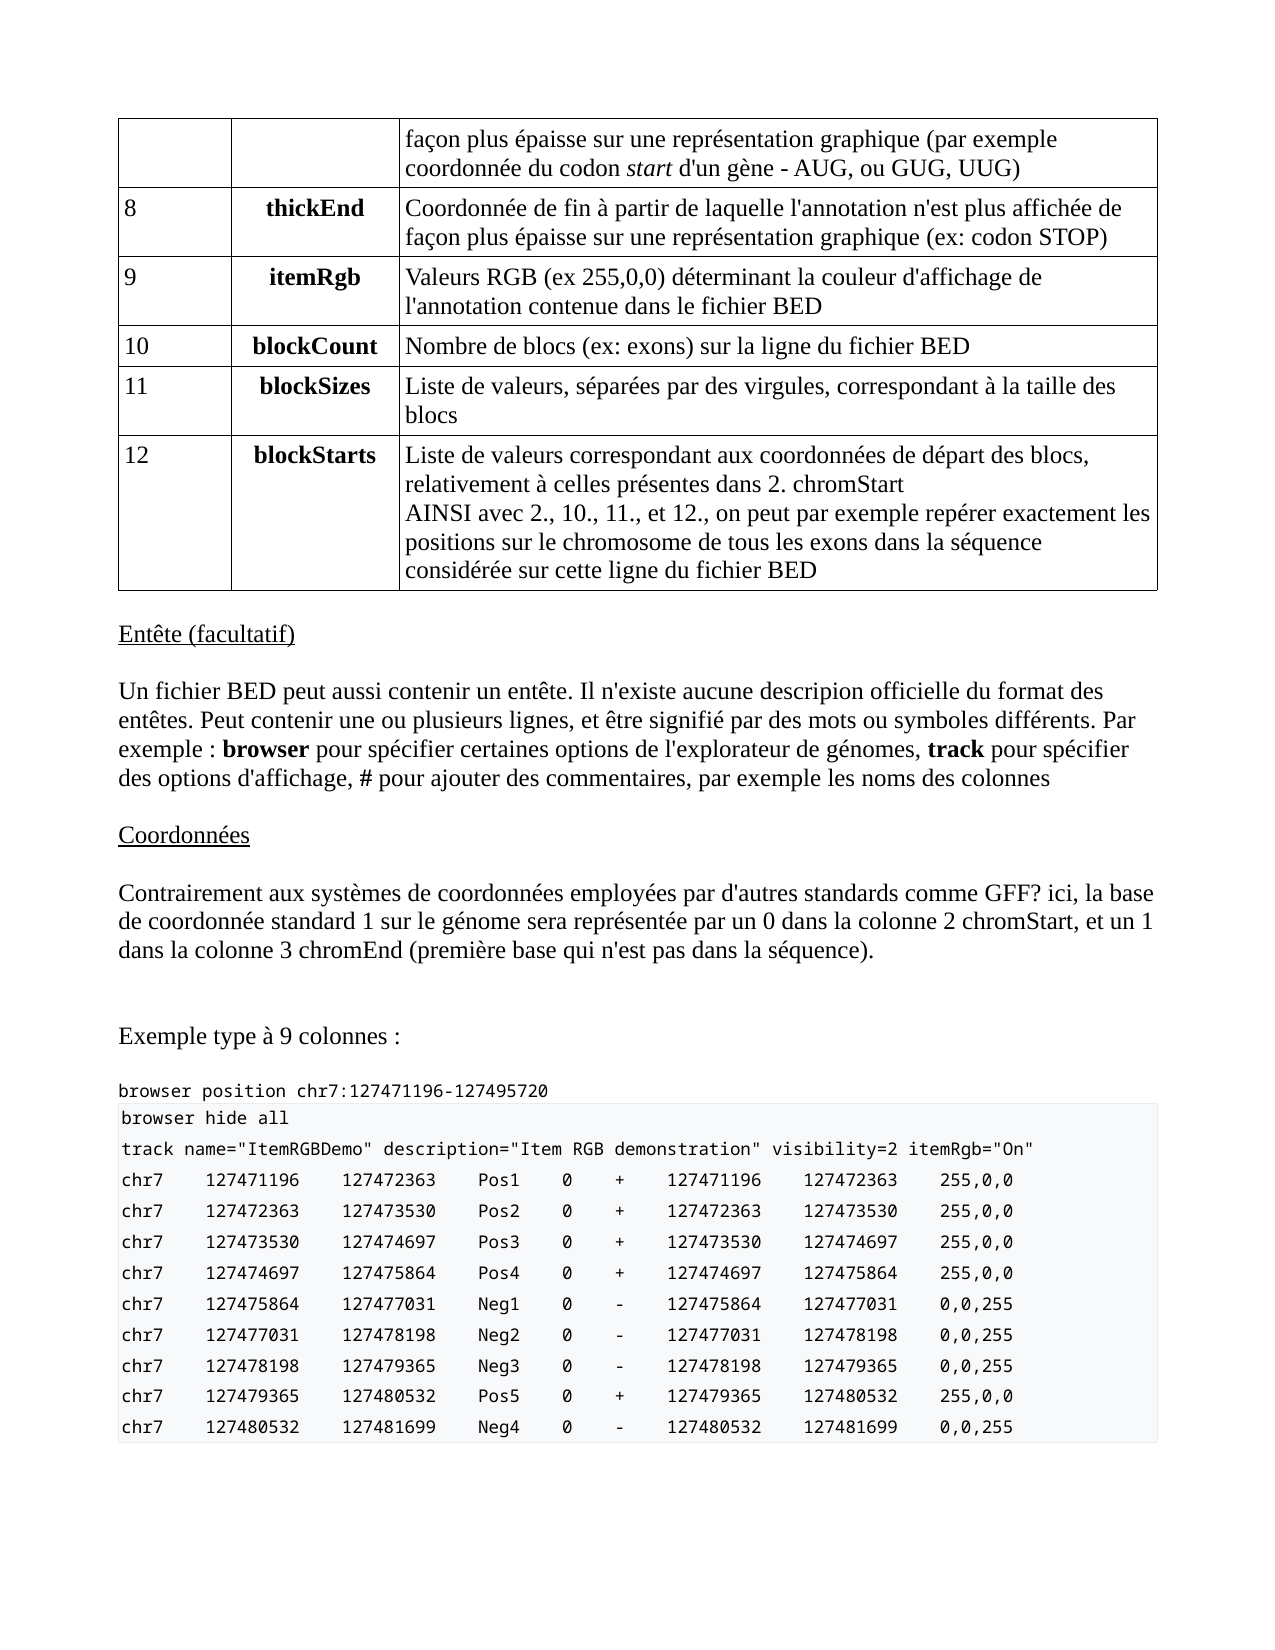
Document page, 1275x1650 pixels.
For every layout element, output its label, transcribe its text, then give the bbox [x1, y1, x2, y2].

text chr7 127479365 127480532 Pos5 0 + 127479365 127480532 255,0,0 [119, 1381, 1157, 1408]
table_cell Liste de valeurs, séparées par des virgules, correspondant à la taille des blocs [400, 367, 1157, 435]
text chr7 127475864 127477031 Neg1 0 - 127475864 127477031 0,0,255 [119, 1288, 1157, 1315]
text Coordonnées [118, 820, 1157, 849]
text Un fichier BED peut aussi contenir un entête. Il n'existe aucune descripion officielle du format des entêtes. Peut contenir une ou plusieurs lignes, et être signifié par des mots ou symboles différents. Par exemple : browser pour spécifier certaines options de l'explorateur de génomes, track pour spécifier des options d'affichage, # pour ajouter des commentaires, par exemple les noms des colonnes [118, 676, 1157, 791]
text Exemple type à 9 colonnes : [118, 1021, 1157, 1050]
text Contrairement aux systèmes de coordonnées employées par d'autres standards comme GFF? ici, la base de coordonnée standard 1 sur le génome sera représentée par un 0 dans la colonne 2 chromStart, et un 1 dans la colonne 3 chromEnd (première base qui n'est pas dans la séquence). [118, 878, 1157, 964]
text chr7 127477031 127478198 Neg2 0 - 127477031 127478198 0,0,255 [119, 1319, 1157, 1346]
text Entête (facultatif) [118, 619, 1157, 648]
text chr7 127478198 127479365 Neg3 0 - 127478198 127479365 0,0,255 [119, 1350, 1157, 1377]
table_cell blockStarts [232, 436, 399, 590]
table_cell blockSizes [232, 367, 399, 435]
table_cell [232, 119, 399, 187]
table_cell 9 [119, 257, 231, 325]
table_cell itemRgb [232, 257, 399, 325]
table_cell 10 [119, 326, 231, 366]
table_cell [119, 119, 231, 187]
text chr7 127471196 127472363 Pos1 0 + 127471196 127472363 255,0,0 [119, 1164, 1157, 1191]
text track name="ItemRGBDemo" description="Item RGB demonstration" visibility=2 itemRgb="On" [119, 1134, 1157, 1161]
table_cell façon plus épaisse sur une représentation graphique (par exemple coordonnée du codon start d'un gène - AUG, ou GUG, UUG) [400, 119, 1157, 187]
text browser hide all [119, 1104, 1157, 1129]
text chr7 127480532 127481699 Neg4 0 - 127480532 127481699 0,0,255 [119, 1412, 1157, 1442]
table_cell Valeurs RGB (ex 255,0,0) déterminant la couleur d'affichage de l'annotation contenue dans le fichier BED [400, 257, 1157, 325]
text browser position chr7:127471196-127495720 [118, 1079, 1157, 1103]
table_cell 11 [119, 367, 231, 435]
table_cell Nombre de blocs (ex: exons) sur la ligne du fichier BED [400, 326, 1157, 366]
table_cell 12 [119, 436, 231, 590]
text chr7 127473530 127474697 Pos3 0 + 127473530 127474697 255,0,0 [119, 1226, 1157, 1253]
table_cell Liste de valeurs correspondant aux coordonnées de départ des blocs, relativement à celles présentes dans 2. chromStart AINSI avec 2., 10., 11., et 12., on peut par exemple repérer exactement les positions sur le chromosome de tous les exons dans la séquence considérée sur cette ligne du fichier BED [400, 436, 1157, 590]
table_cell 8 [119, 188, 231, 256]
table_cell thickEnd [232, 188, 399, 256]
table_cell Coordonnée de fin à partir de laquelle l'annotation n'est plus affichée de façon plus épaisse sur une représentation graphique (ex: codon STOP) [400, 188, 1157, 256]
text chr7 127472363 127473530 Pos2 0 + 127472363 127473530 255,0,0 [119, 1196, 1157, 1222]
table_cell blockCount [232, 326, 399, 366]
text chr7 127474697 127475864 Pos4 0 + 127474697 127475864 255,0,0 [119, 1257, 1157, 1284]
